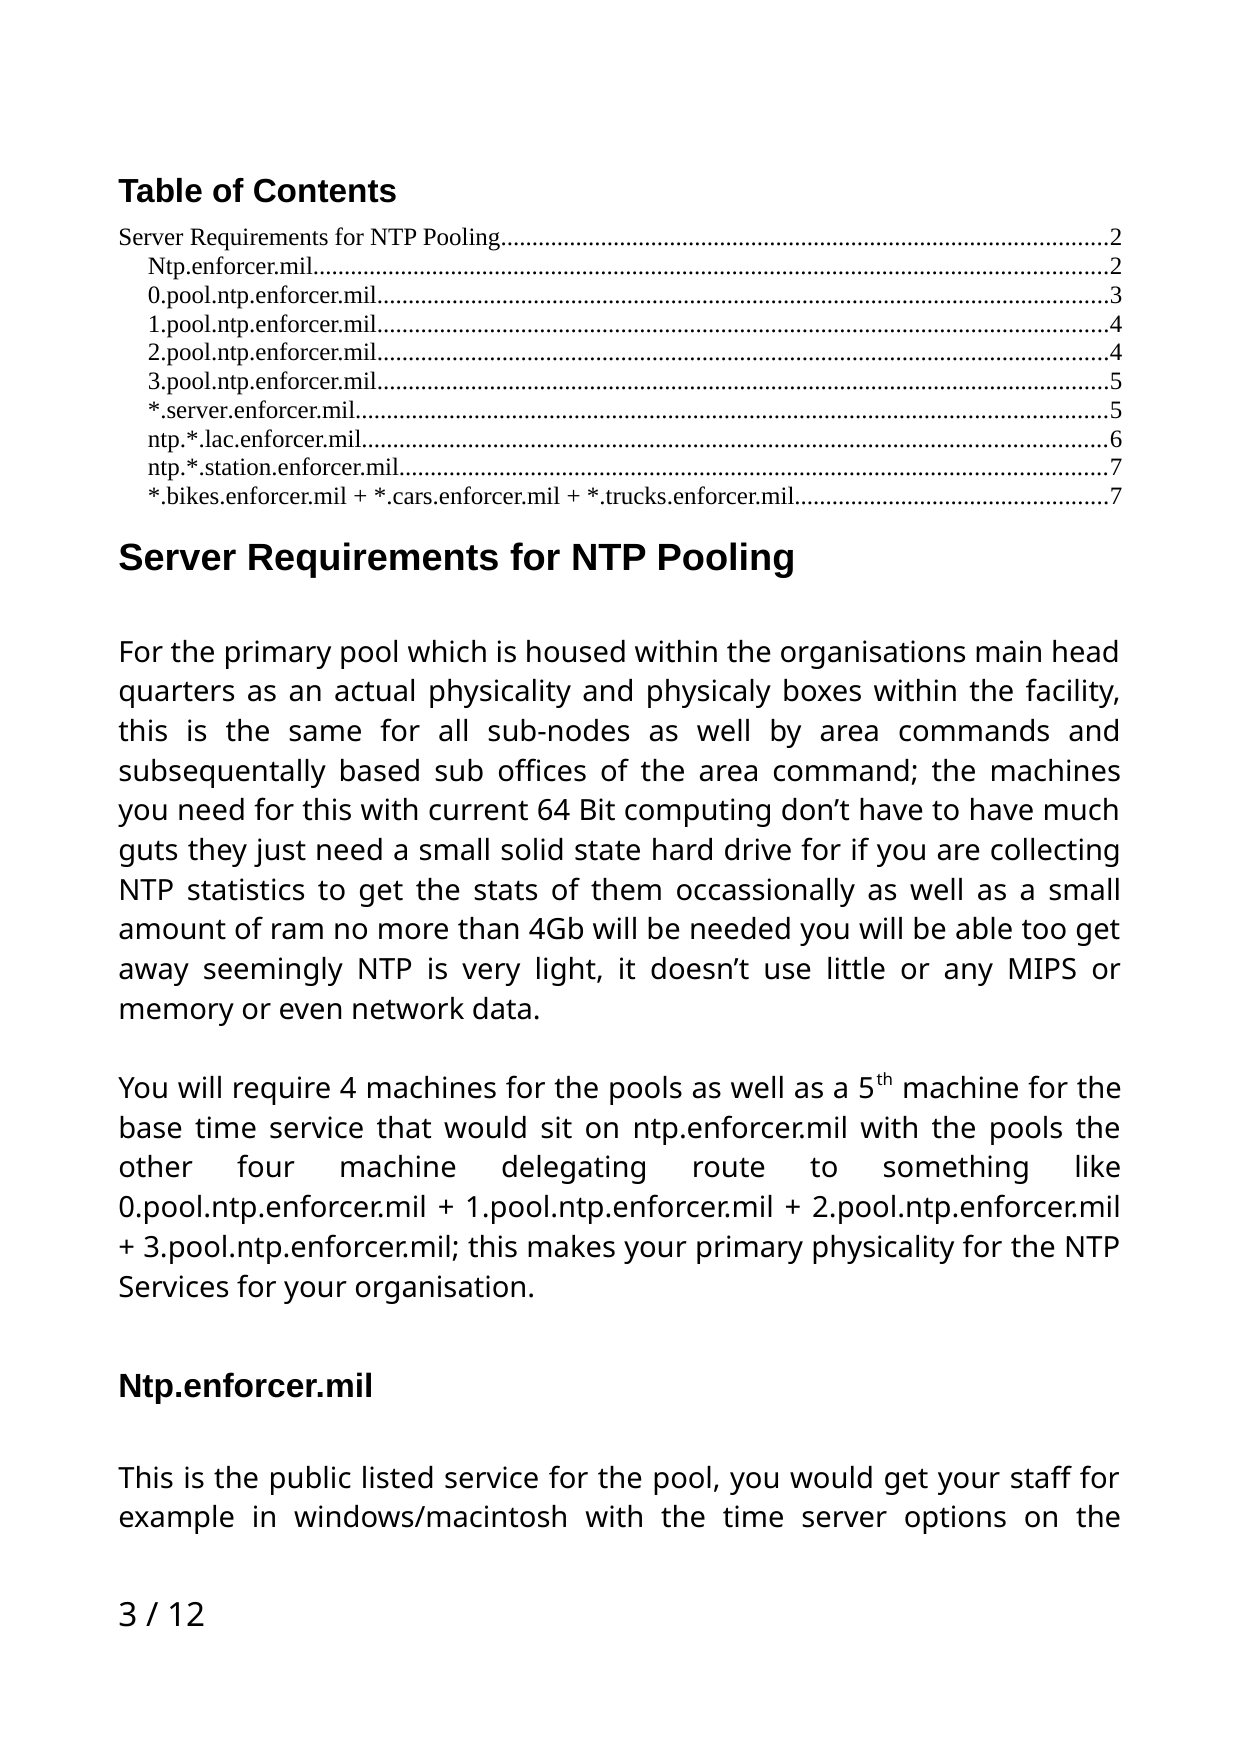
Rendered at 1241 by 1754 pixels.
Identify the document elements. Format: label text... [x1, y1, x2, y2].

text You will require 4 machines for the pools as well as a 5th machine for the base time service that would sit on ntp.enforcer.mil with the pools the other four machine delegating route to something like 0.pool.ntp.enforcer.mil + 1.pool.ntp.enforcer.mil + 2.pool.ntp.enforcer.mil + 3.pool.ntp.enforcer.mil; this makes your primary physicality for the NTP Services for your organisation. [118, 1067, 1122, 1306]
subtitle Server Requirements for NTP Pooling [118, 535, 1122, 579]
text Server Requirements for NTP Pooling 2 [118, 222, 1122, 251]
text ntp.*.lac.enforcer.mil 6 [148, 424, 1122, 452]
text This is the public listed service for the pool, you would get your staff for example in windows/macintosh with the time server options on the [118, 1457, 1122, 1536]
text 2.pool.ntp.enforcer.mil 4 [148, 337, 1122, 366]
text ntp.*.station.enforcer.mil 7 [148, 452, 1122, 481]
text *.server.enforcer.mil 5 [148, 395, 1122, 424]
subtitle Table of Contents [118, 172, 1122, 210]
text 3.pool.ntp.enforcer.mil 5 [148, 366, 1122, 395]
text *.bikes.enforcer.mil + *.cars.enforcer.mil + *.trucks.enforcer.mil 7 [148, 481, 1122, 510]
text 0.pool.ntp.enforcer.mil 3 [148, 280, 1122, 309]
text For the primary pool which is housed within the organisations main head quarters as an actual physicality and physicaly boxes within the facility, this is the same for all sub-nodes as well by area commands and subsequentally based sub offices of the area command; the machines you need for this with current 64 Bit computing don’t have to have much guts they just need a small solid state hard drive for if you are collecting NTP statistics to get the stats of them occassionally as well as a small amount of ram no more than 4Gb will be needed you will be able too get away seemingly NTP is very light, it doesn’t use little or any MIPS or memory or even network data. [118, 631, 1122, 1028]
text 1.pool.ntp.enforcer.mil 4 [148, 309, 1122, 337]
subtitle Ntp.enforcer.mil [118, 1366, 1122, 1405]
text Ntp.enforcer.mil 2 [148, 251, 1122, 280]
